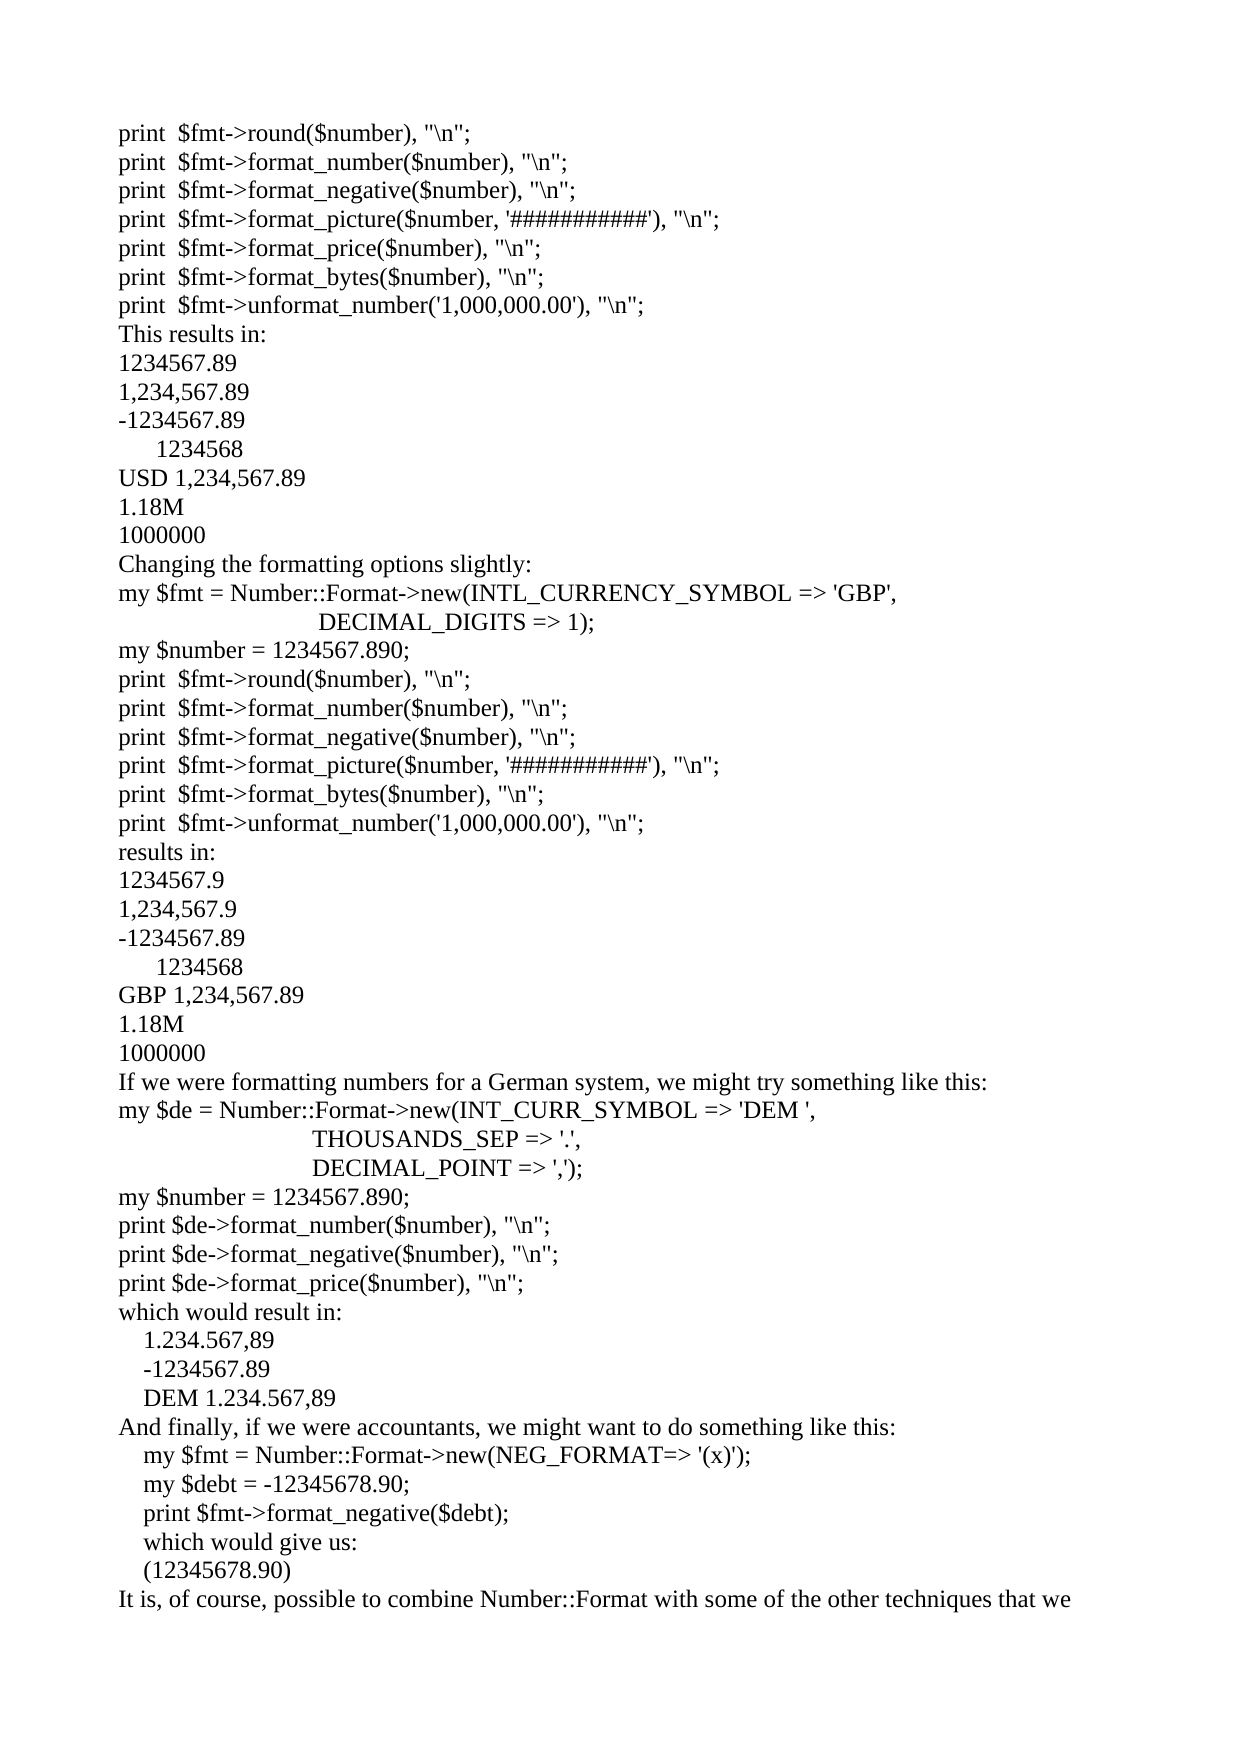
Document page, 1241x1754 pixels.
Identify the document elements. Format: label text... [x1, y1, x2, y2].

text print $fmt->format_number($number), "\n"; [118, 147, 1122, 176]
text print $fmt->format_bytes($number), "\n"; [118, 262, 1122, 291]
text my $de = Number::Format->new(INT_CURR_SYMBOL => 'DEM ', [118, 1096, 1122, 1124]
text print $fmt->round($number), "\n"; [118, 664, 1122, 693]
text This results in: [118, 319, 1122, 348]
text 1234568 [118, 952, 1122, 981]
text If we were formatting numbers for a German system, we might try something like this: [118, 1067, 1122, 1096]
text DEM 1.234.567,89 [118, 1383, 1122, 1412]
text print $fmt->format_number($number), "\n"; [118, 693, 1122, 722]
text print $fmt->format_negative($number), "\n"; [118, 176, 1122, 204]
text DECIMAL_DIGITS => 1); [118, 607, 1122, 636]
text GBP 1,234,567.89 [118, 981, 1122, 1009]
text 1234567.9 [118, 866, 1122, 894]
text print $fmt->format_negative($number), "\n"; [118, 722, 1122, 751]
text my $debt = -12345678.90; [118, 1469, 1122, 1498]
text 1000000 [118, 1038, 1122, 1067]
text -1234567.89 [118, 406, 1122, 434]
text print $fmt->unformat_number('1,000,000.00'), "\n"; [118, 808, 1122, 837]
text And finally, if we were accountants, we might want to do something like this: [118, 1412, 1122, 1441]
text -1234567.89 [118, 923, 1122, 952]
text which would give us: [118, 1527, 1122, 1556]
text print $de->format_number($number), "\n"; [118, 1211, 1122, 1239]
text which would result in: [118, 1297, 1122, 1326]
text print $fmt->unformat_number('1,000,000.00'), "\n"; [118, 291, 1122, 319]
text my $fmt = Number::Format->new(NEG_FORMAT=> '(x)'); [118, 1441, 1122, 1469]
text my $fmt = Number::Format->new(INTL_CURRENCY_SYMBOL => 'GBP', [118, 578, 1122, 607]
text DECIMAL_POINT => ','); [118, 1153, 1122, 1182]
text print $de->format_price($number), "\n"; [118, 1268, 1122, 1297]
text -1234567.89 [118, 1354, 1122, 1383]
text 1,234,567.9 [118, 894, 1122, 923]
text 1234567.89 [118, 348, 1122, 377]
text USD 1,234,567.89 [118, 463, 1122, 492]
text results in: [118, 837, 1122, 866]
text Changing the formatting options slightly: [118, 549, 1122, 578]
text 1.18M [118, 1009, 1122, 1038]
text THOUSANDS_SEP => '.', [118, 1124, 1122, 1153]
text print $fmt->format_picture($number, '###########'), "\n"; [118, 751, 1122, 779]
text (12345678.90) [118, 1556, 1122, 1584]
text 1.234.567,89 [118, 1326, 1122, 1354]
text It is, of course, possible to combine Number::Format with some of the other techniques that we [118, 1584, 1122, 1613]
text 1.18M [118, 492, 1122, 521]
text my $number = 1234567.890; [118, 1182, 1122, 1211]
text print $fmt->format_price($number), "\n"; [118, 233, 1122, 262]
text 1234568 [118, 434, 1122, 463]
text 1,234,567.89 [118, 377, 1122, 406]
text print $fmt->format_negative($debt); [118, 1498, 1122, 1527]
text print $de->format_negative($number), "\n"; [118, 1239, 1122, 1268]
text print $fmt->format_bytes($number), "\n"; [118, 779, 1122, 808]
text print $fmt->format_picture($number, '###########'), "\n"; [118, 204, 1122, 233]
text 1000000 [118, 521, 1122, 549]
text my $number = 1234567.890; [118, 636, 1122, 664]
text print $fmt->round($number), "\n"; [118, 118, 1122, 147]
